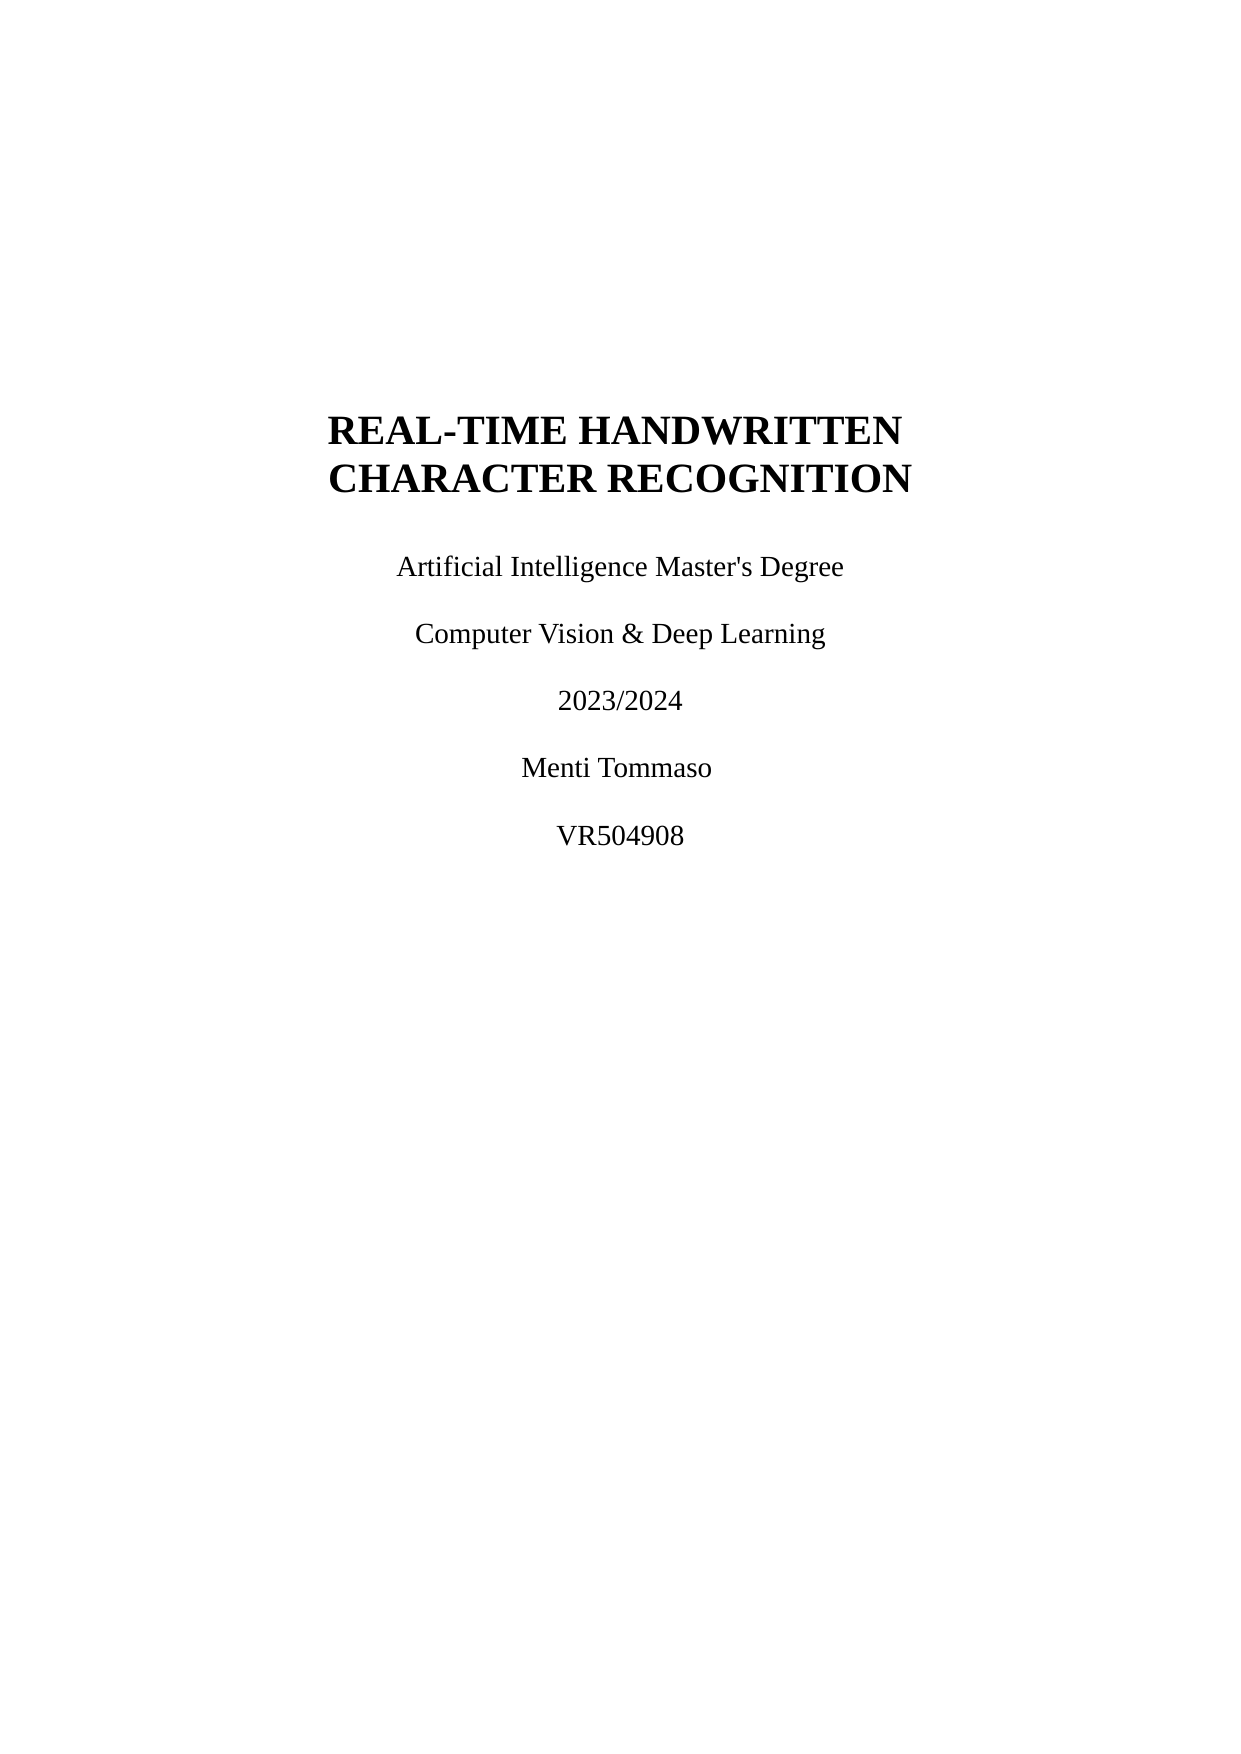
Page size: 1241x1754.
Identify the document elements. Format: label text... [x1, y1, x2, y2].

text Artificial Intelligence Master's Degree [118, 549, 1122, 583]
text CHARACTER RECOGNITION [118, 453, 1122, 501]
text REAL-TIME HANDWRITTEN [118, 406, 1122, 453]
text Computer Vision & Deep Learning [118, 616, 1122, 650]
text 2023/2024 [118, 683, 1122, 717]
text Menti Tommaso [118, 751, 1122, 784]
text VR504908 [118, 818, 1122, 851]
